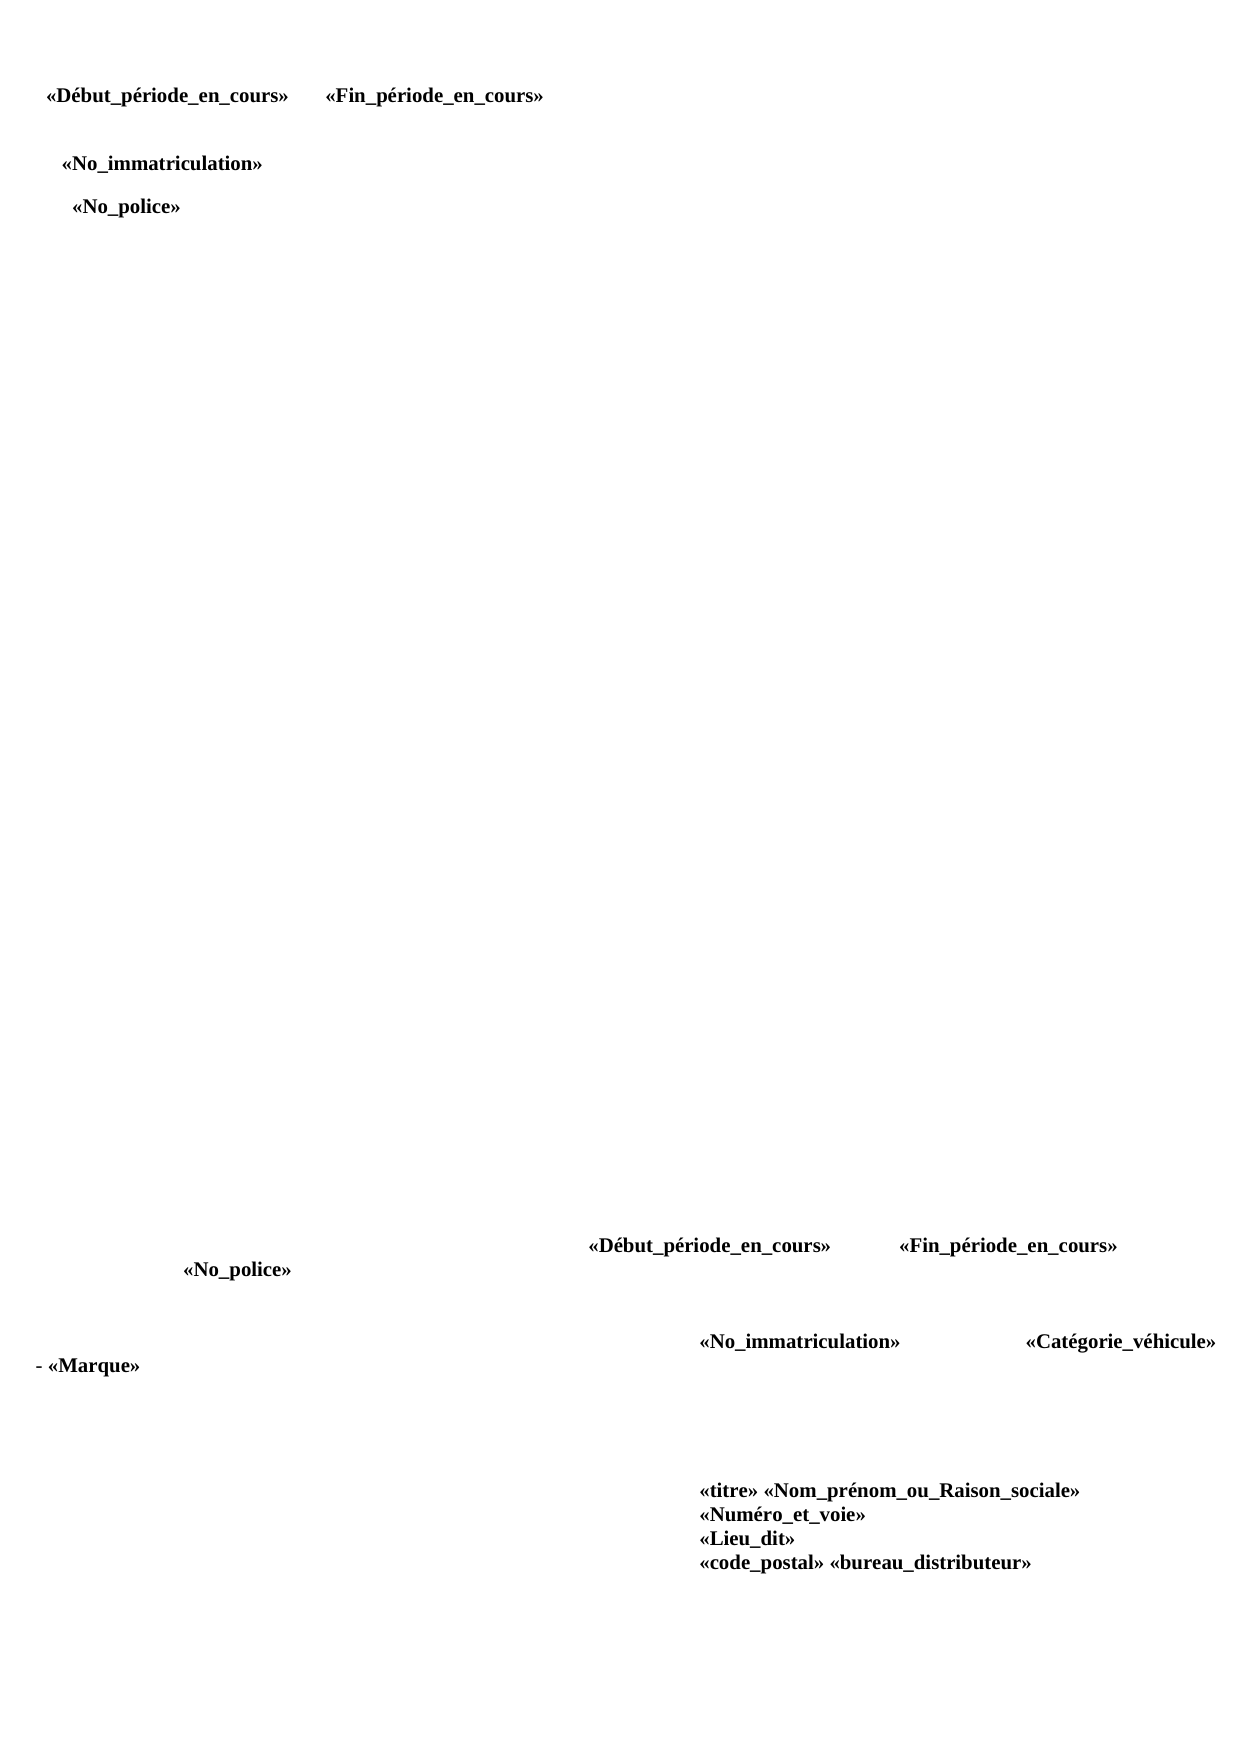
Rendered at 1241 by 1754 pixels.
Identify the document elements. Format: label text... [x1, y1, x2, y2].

text «Lieu_dit» [35, 1526, 1217, 1550]
text «No_immatriculation» «Catégorie_véhicule» - «Marque» [35, 1329, 1217, 1377]
text «Numéro_et_voie» [35, 1502, 1217, 1526]
text «Début_période_en_cours» «Fin_période_en_cours» «No_police» [109, 1233, 1217, 1281]
text «titre» «Nom_prénom_ou_Raison_sociale» [35, 1478, 1217, 1502]
text «No_police» [35, 194, 1217, 218]
text «Début_période_en_cours» «Fin_période_en_cours» [35, 83, 1217, 107]
text «code_postal» «bureau_distributeur» [35, 1550, 1217, 1574]
text «No_immatriculation» [35, 150, 1217, 174]
